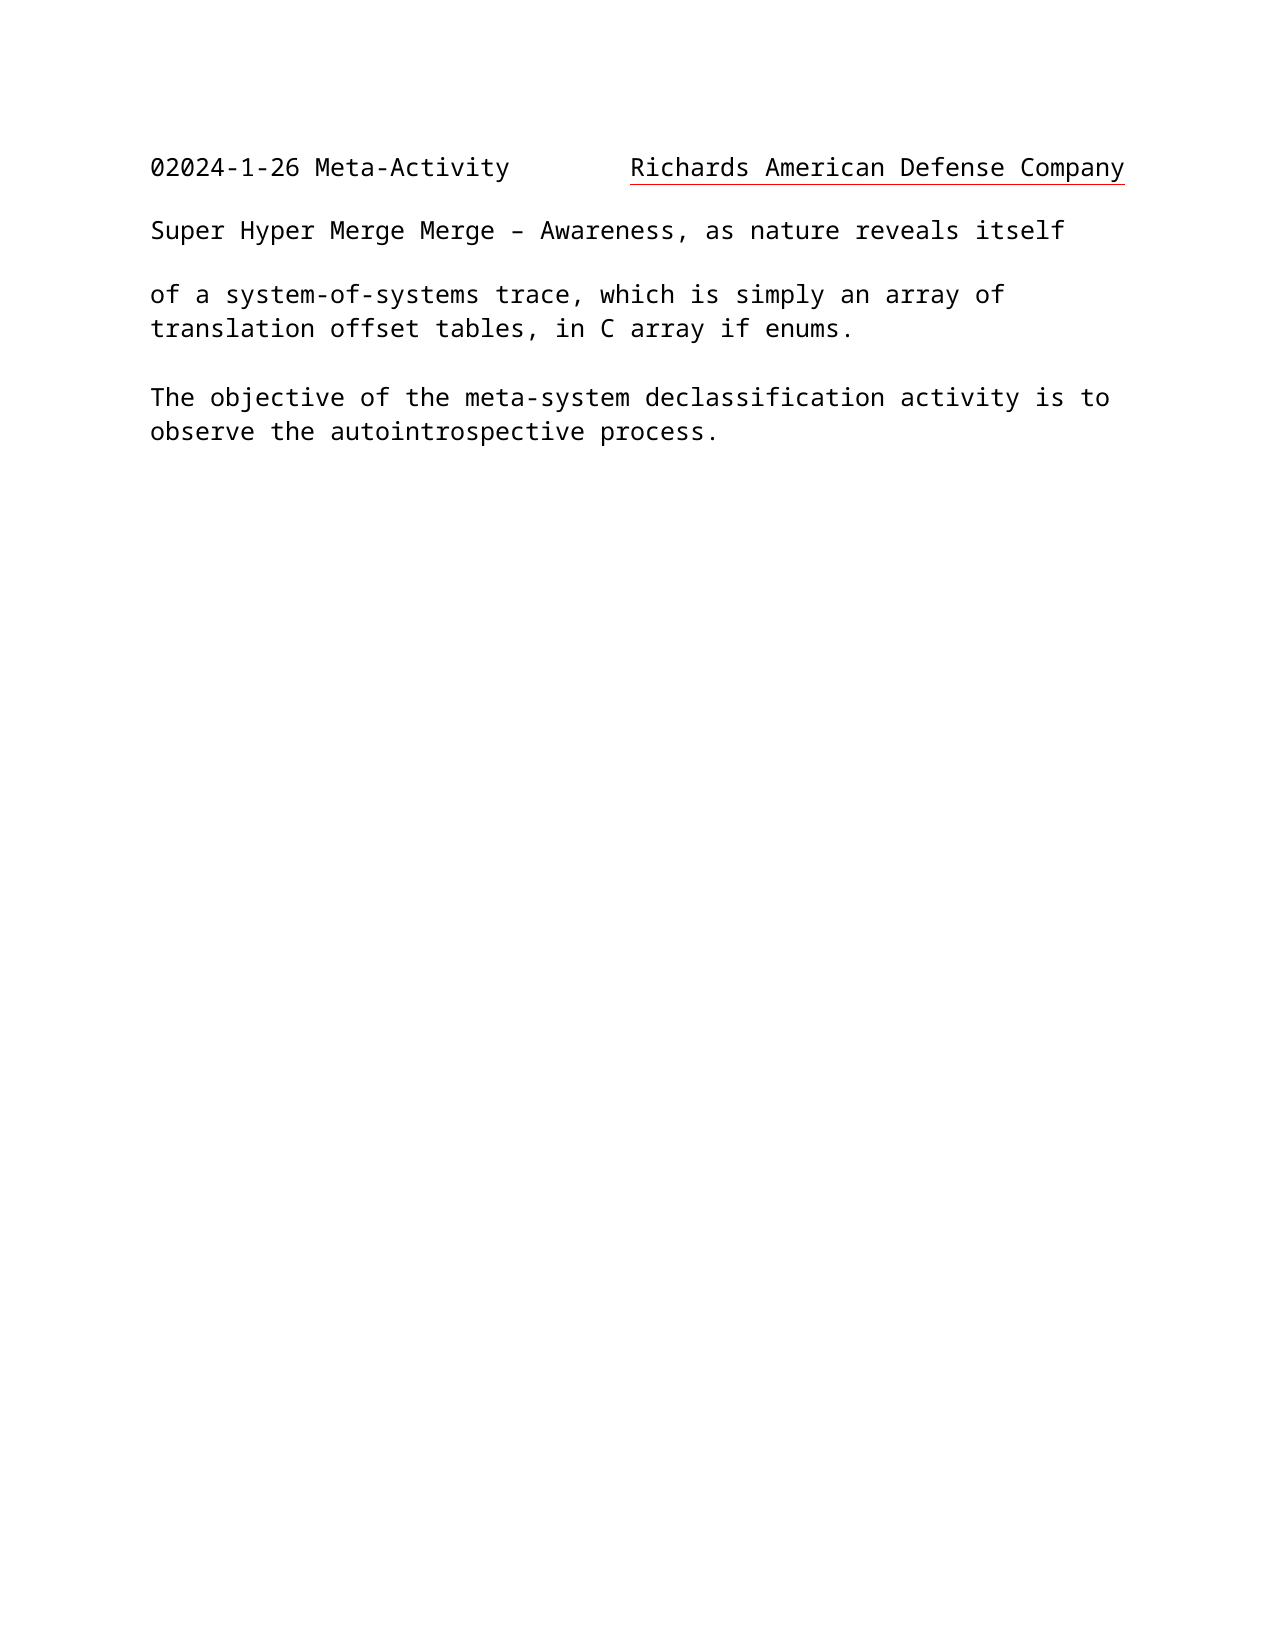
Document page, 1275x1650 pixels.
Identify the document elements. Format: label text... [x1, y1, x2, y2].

text The objective of the meta-system declassification activity is to observe the autointrospective process. [150, 379, 1125, 447]
text of a system-of-systems trace, which is simply an array of translation offset tables, in C array if enums. [150, 277, 1125, 345]
